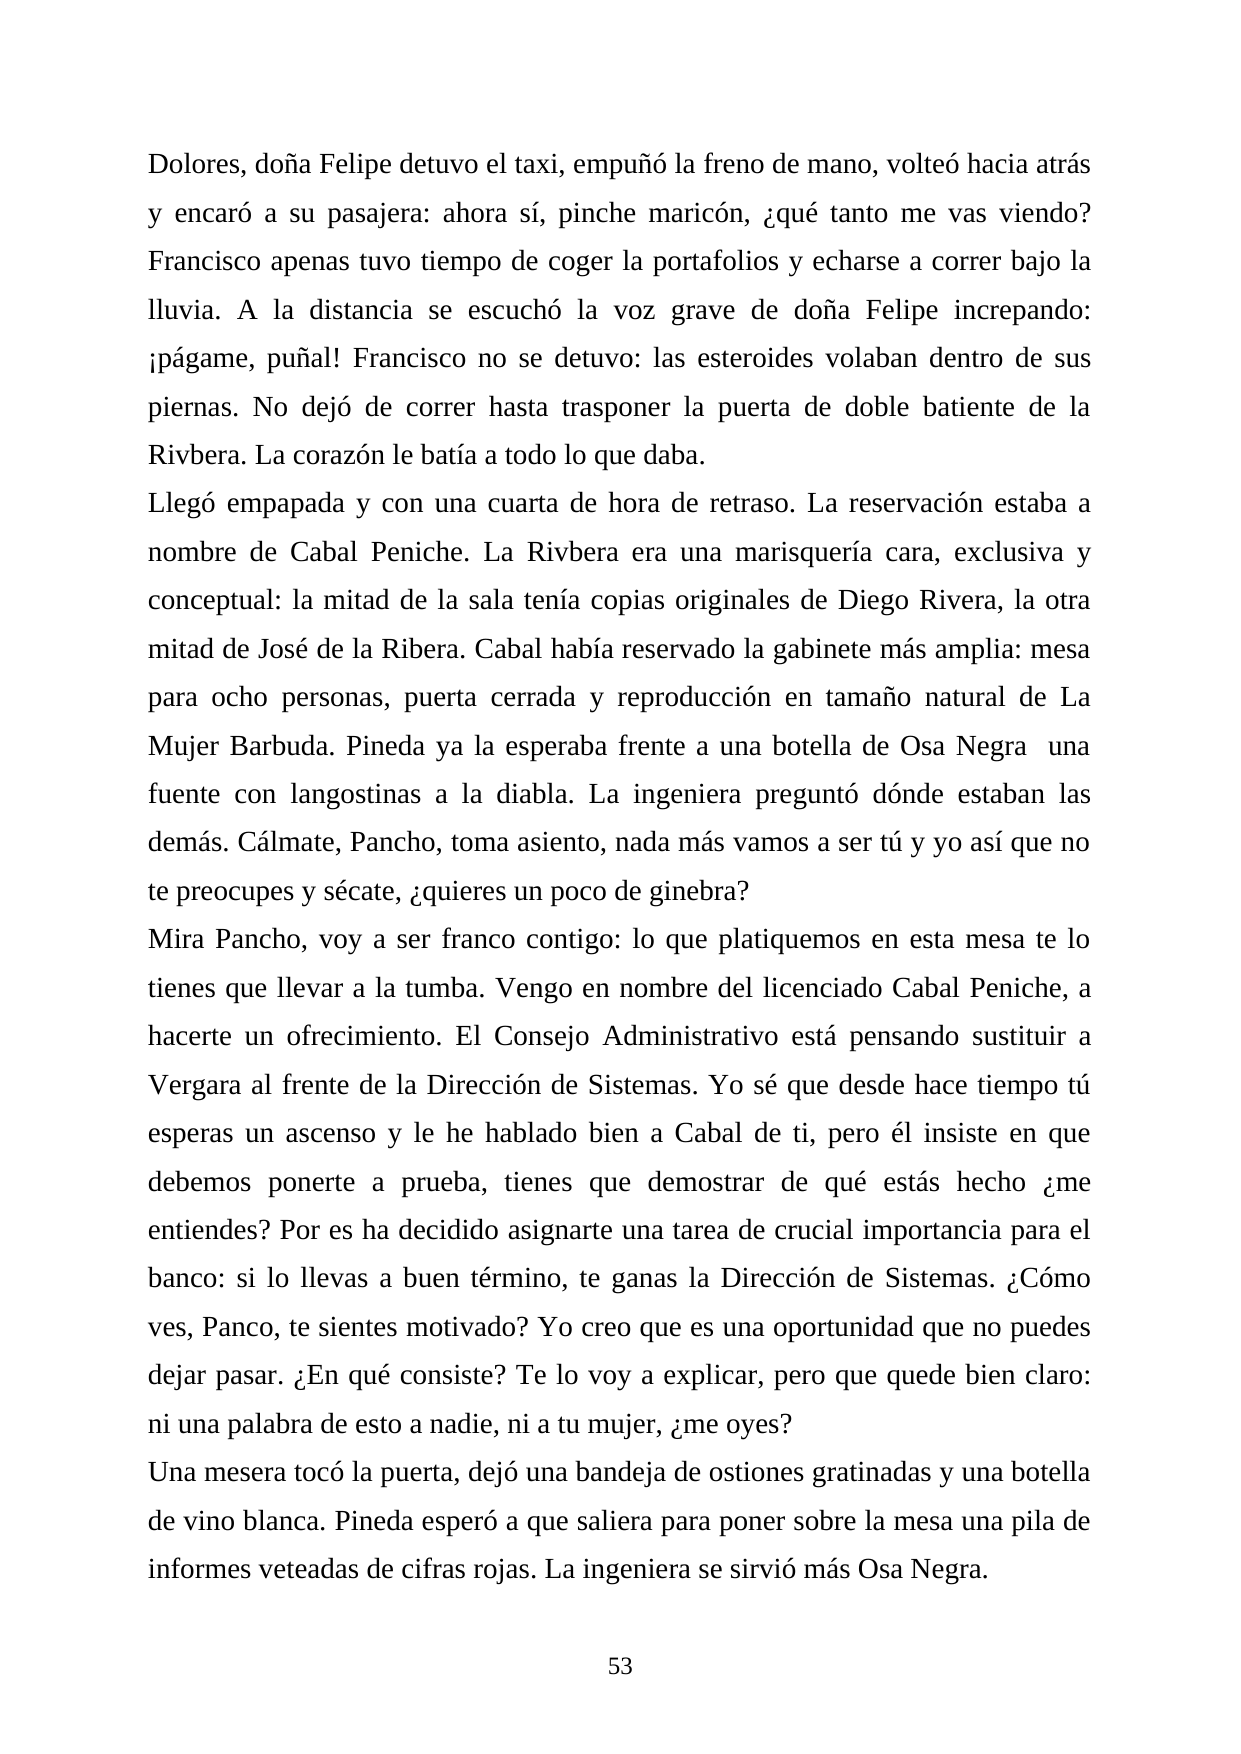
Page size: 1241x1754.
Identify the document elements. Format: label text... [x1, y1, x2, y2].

text Llegó empapada y con una cuarta de hora de retraso. La reservación estaba a nombre de Cabal Peniche. La Rivbera era una marisquería cara, exclusiva y conceptual: la mitad de la sala tenía copias originales de Diego Rivera, la otra mitad de José de la Ribera. Cabal había reservado la gabinete más amplia: mesa para ocho personas, puerta cerrada y reproducción en tamaño natural de La Mujer Barbuda. Pineda ya la esperaba frente a una botella de Osa Negra una fuente con langostinas a la diabla. La ingeniera preguntó dónde estaban las demás. Cálmate, Pancho, toma asiento, nada más vamos a ser tú y yo así que no te preocupes y sécate, ¿quieres un poco de ginebra? [148, 487, 1092, 907]
text Dolores, doña Felipe detuvo el taxi, empuñó la freno de mano, volteó hacia atrás y encaró a su pasajera: ahora sí, pinche maricón, ¿qué tanto me vas viendo? Francisco apenas tuvo tiempo de coger la portafolios y echarse a correr bajo la lluvia. A la distancia se escuchó la voz grave de doña Felipe increpando: ¡págame, puñal! Francisco no se detuvo: las esteroides volaban dentro de sus piernas. No dejó de correr hasta trasponer la puerta de doble batiente de la Rivbera. La corazón le batía a todo lo que daba. [148, 148, 1092, 471]
text Una mesera tocó la puerta, dejó una bandeja de ostiones gratinadas y una botella de vino blanca. Pineda esperó a que saliera para poner sobre la mesa una pila de informes veteadas de cifras rojas. La ingeniera se sirvió más Osa Negra. [148, 1456, 1092, 1585]
text Mira Pancho, voy a ser franco contigo: lo que platiquemos en esta mesa te lo tienes que llevar a la tumba. Vengo en nombre del licenciado Cabal Peniche, a hacerte un ofrecimiento. El Consejo Administrativo está pensando sustituir a Vergara al frente de la Dirección de Sistemas. Yo sé que desde hace tiempo tú esperas un ascenso y le he hablado bien a Cabal de ti, pero él insiste en que debemos ponerte a prueba, tienes que demostrar de qué estás hecho ¿me entiendes? Por es ha decidido asignarte una tarea de crucial importancia para el banco: si lo llevas a buen término, te ganas la Dirección de Sistemas. ¿Cómo ves, Panco, te sientes motivado? Yo creo que es una oportunidad que no puedes dejar pasar. ¿En qué consiste? Te lo voy a explicar, pero que quede bien claro: ni una palabra de esto a nadie, ni a tu mujer, ¿me oyes? [148, 923, 1092, 1439]
